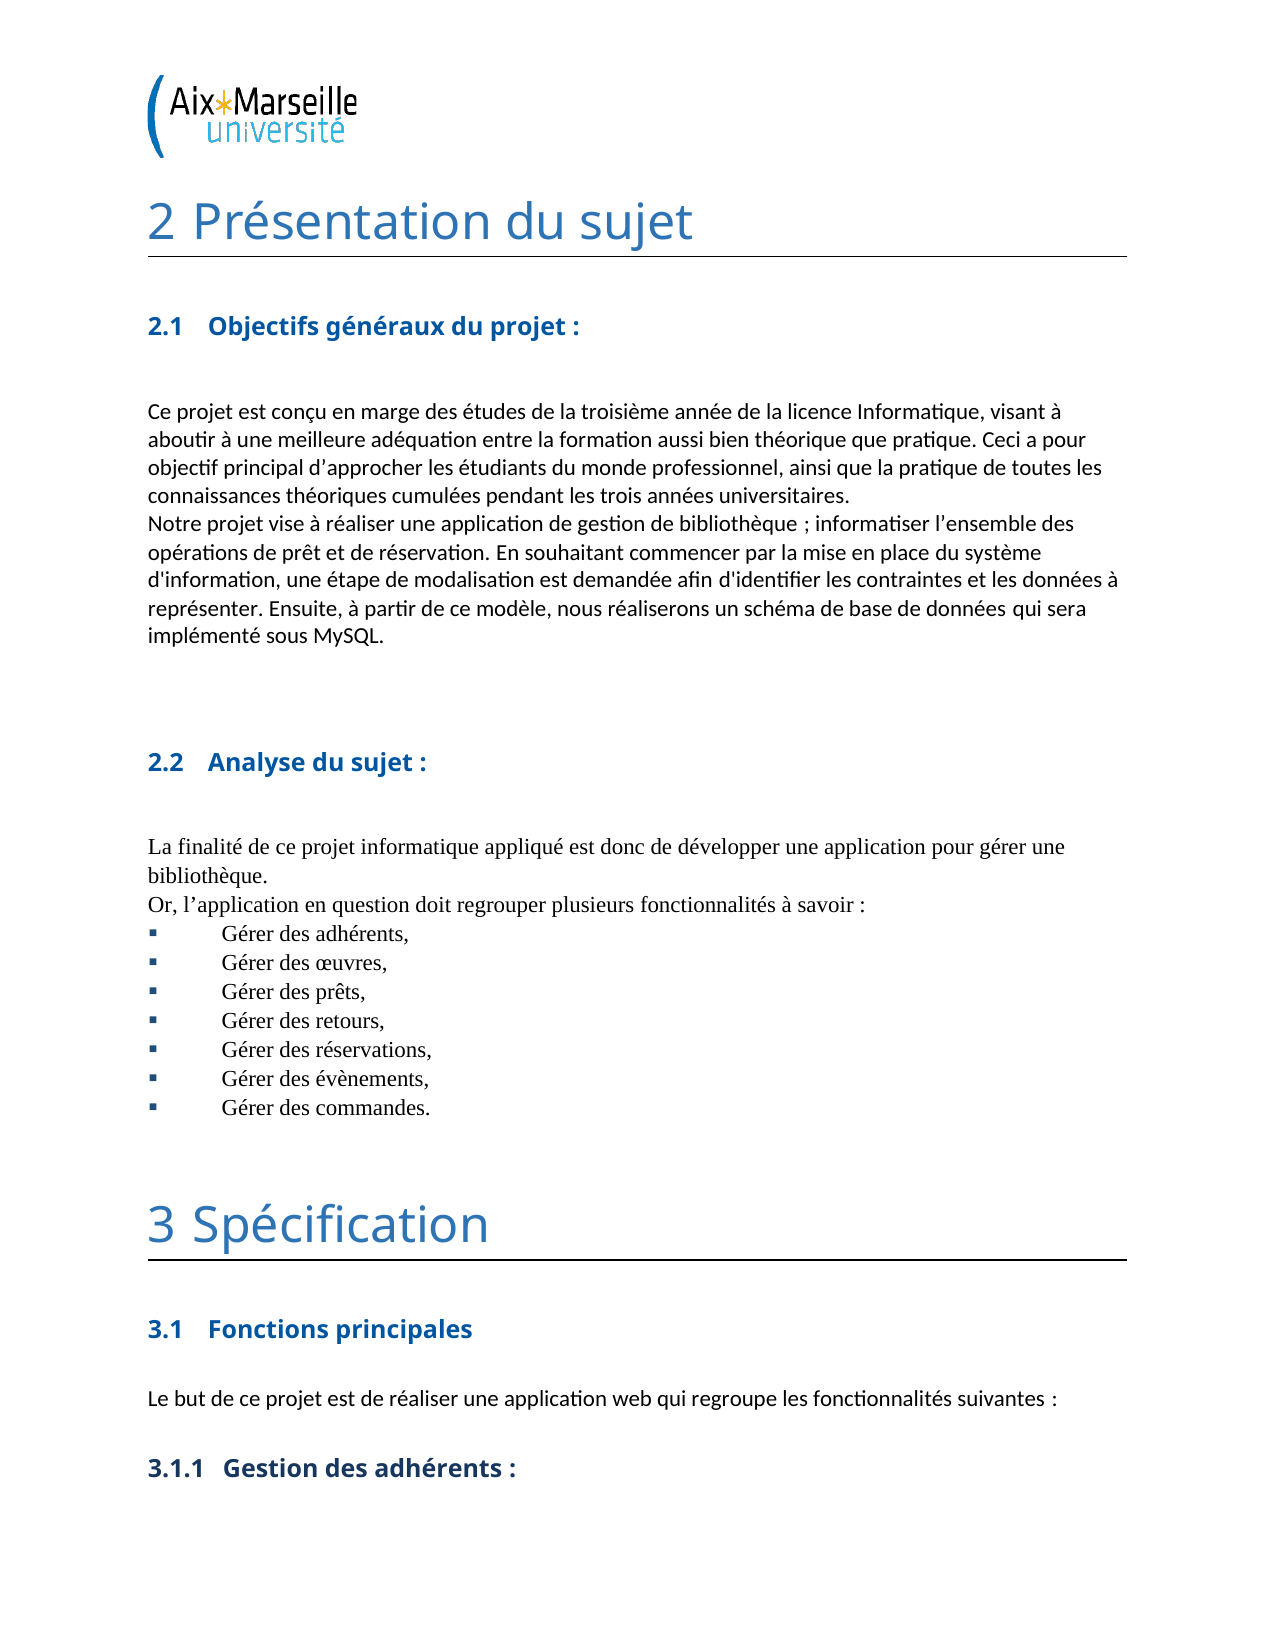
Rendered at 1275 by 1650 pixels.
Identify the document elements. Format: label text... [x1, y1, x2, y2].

text Notre projet vise à réaliser une application de gestion de bibliothèque ; informatiser l’ensemble des opérations de prêt et de réservation. En souhaitant commencer par la mise en place du système d'information, une étape de modalisation est demandée afin d'identifier les contraintes et les données à représenter. Ensuite, à partir de ce modèle, nous réaliserons un schéma de base de données qui sera implémenté sous MySQL. [148, 509, 1127, 650]
list Gérer des commandes. [148, 1094, 1127, 1120]
list Gérer des prêts, [148, 978, 1127, 1004]
list Gérer des adhérents, [148, 920, 1127, 947]
subtitle Fonctions principales [148, 1312, 1127, 1346]
text Le but de ce projet est de réaliser une application web qui regroupe les fonctionnalités suivantes : [148, 1384, 1127, 1412]
subtitle Spécification [148, 1189, 1127, 1259]
subtitle Objectifs généraux du projet : [148, 308, 1127, 342]
list Gérer des réservations, [148, 1036, 1127, 1062]
subtitle Analyse du sujet : [148, 744, 1127, 778]
subtitle Gestion des adhérents : [148, 1451, 1127, 1484]
text La finalité de ce projet informatique appliqué est donc de développer une application pour gérer une bibliothèque. [148, 833, 1127, 889]
subtitle Présentation du sujet [148, 186, 1127, 256]
list Gérer des évènements, [148, 1065, 1127, 1091]
text Ce projet est conçu en marge des études de la troisième année de la licence Informatique, visant à aboutir à une meilleure adéquation entre la formation aussi bien théorique que pratique. Ceci a pour objectif principal d’approcher les étudiants du monde professionnel, ainsi que la pratique de toutes les connaissances théoriques cumulées pendant les trois années universitaires. [148, 397, 1127, 509]
list Gérer des œuvres, [148, 949, 1127, 976]
list Gérer des retours, [148, 1007, 1127, 1033]
text Or, l’application en question doit regrouper plusieurs fonctionnalités à savoir : [148, 891, 1127, 918]
